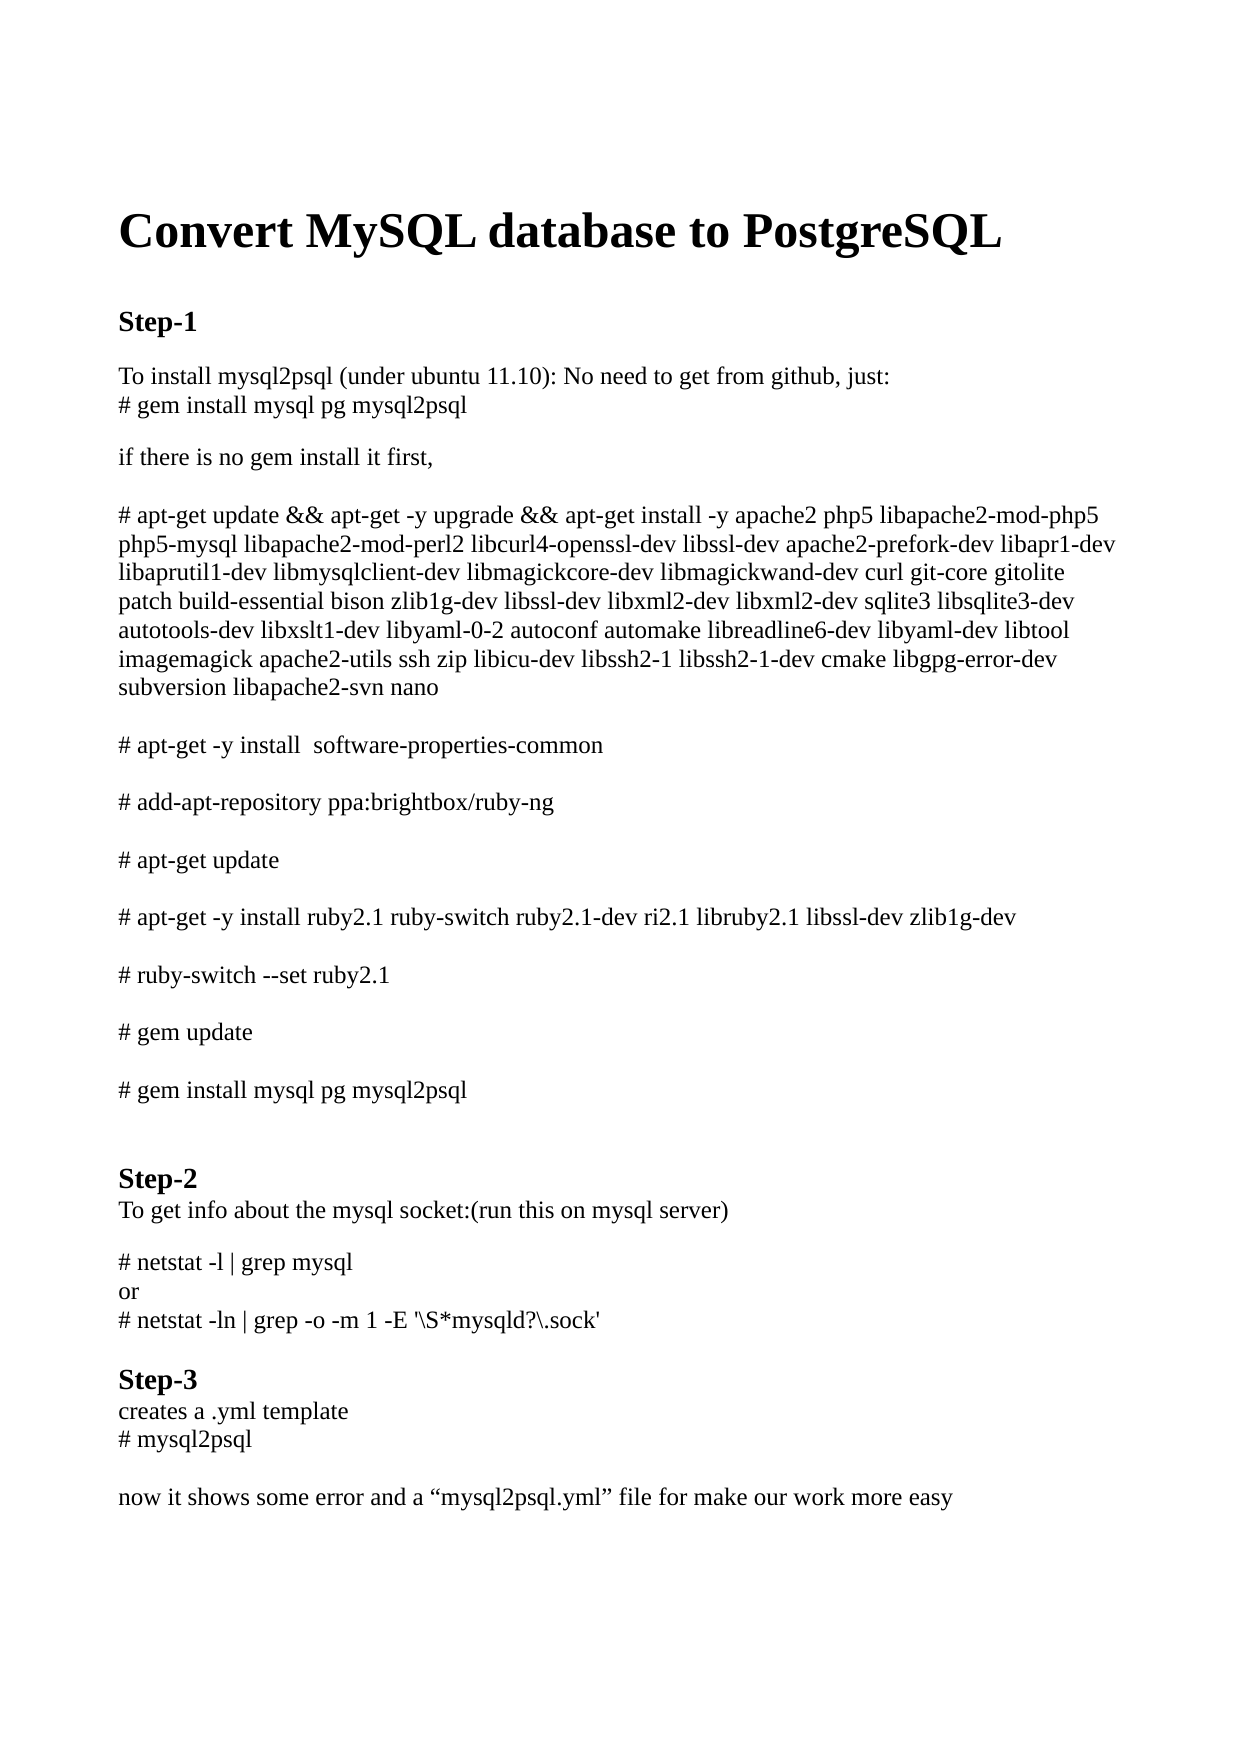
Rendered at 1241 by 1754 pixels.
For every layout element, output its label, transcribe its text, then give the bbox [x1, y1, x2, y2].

text if there is no gem install it first, [118, 442, 1122, 471]
subtitle Convert MySQL database to PostgreSQL [118, 201, 1122, 258]
text # apt-get update && apt-get -y upgrade && apt-get install -y apache2 php5 libapache2-mod-php5 php5-mysql libapache2-mod-perl2 libcurl4-openssl-dev libssl-dev apache2-prefork-dev libapr1-dev libaprutil1-dev libmysqlclient-dev libmagickcore-dev libmagickwand-dev curl git-core gitolite patch build-essential bison zlib1g-dev libssl-dev libxml2-dev libxml2-dev sqlite3 libsqlite3-dev autotools-dev libxslt1-dev libyaml-0-2 autoconf automake libreadline6-dev libyaml-dev libtool imagemagick apache2-utils ssh zip libicu-dev libssh2-1 libssh2-1-dev cmake libgpg-error-dev subversion libapache2-svn nano [118, 500, 1122, 701]
text Step-2 [118, 1161, 1122, 1195]
text creates a .yml template [118, 1396, 1122, 1424]
text # apt-get -y install ruby2.1 ruby-switch ruby2.1-dev ri2.1 libruby2.1 libssl-dev zlib1g-dev [118, 902, 1122, 931]
text # apt-get update [118, 845, 1122, 874]
text To get info about the mysql socket:(run this on mysql server) [118, 1195, 1122, 1223]
text # netstat -ln | grep -o -m 1 -E '\S*mysqld?\.sock' [118, 1305, 1122, 1333]
text # netstat -l | grep mysql [118, 1247, 1122, 1276]
text # mysql2psql [118, 1424, 1122, 1453]
text now it shows some error and a “mysql2psql.yml” file for make our work more easy [118, 1482, 1122, 1511]
text # gem update [118, 1017, 1122, 1046]
text # apt-get -y install software-properties-common [118, 730, 1122, 759]
text # gem install mysql pg mysql2psql [118, 390, 1122, 419]
text # gem install mysql pg mysql2psql [118, 1075, 1122, 1104]
text # ruby-switch --set ruby2.1 [118, 960, 1122, 989]
text To install mysql2psql (under ubuntu 11.10): No need to get from github, just: [118, 361, 1122, 390]
text or [118, 1276, 1122, 1305]
text # add-apt-repository ppa:brightbox/ruby-ng [118, 787, 1122, 816]
text Step-1 [118, 304, 1122, 338]
text Step-3 [118, 1362, 1122, 1396]
